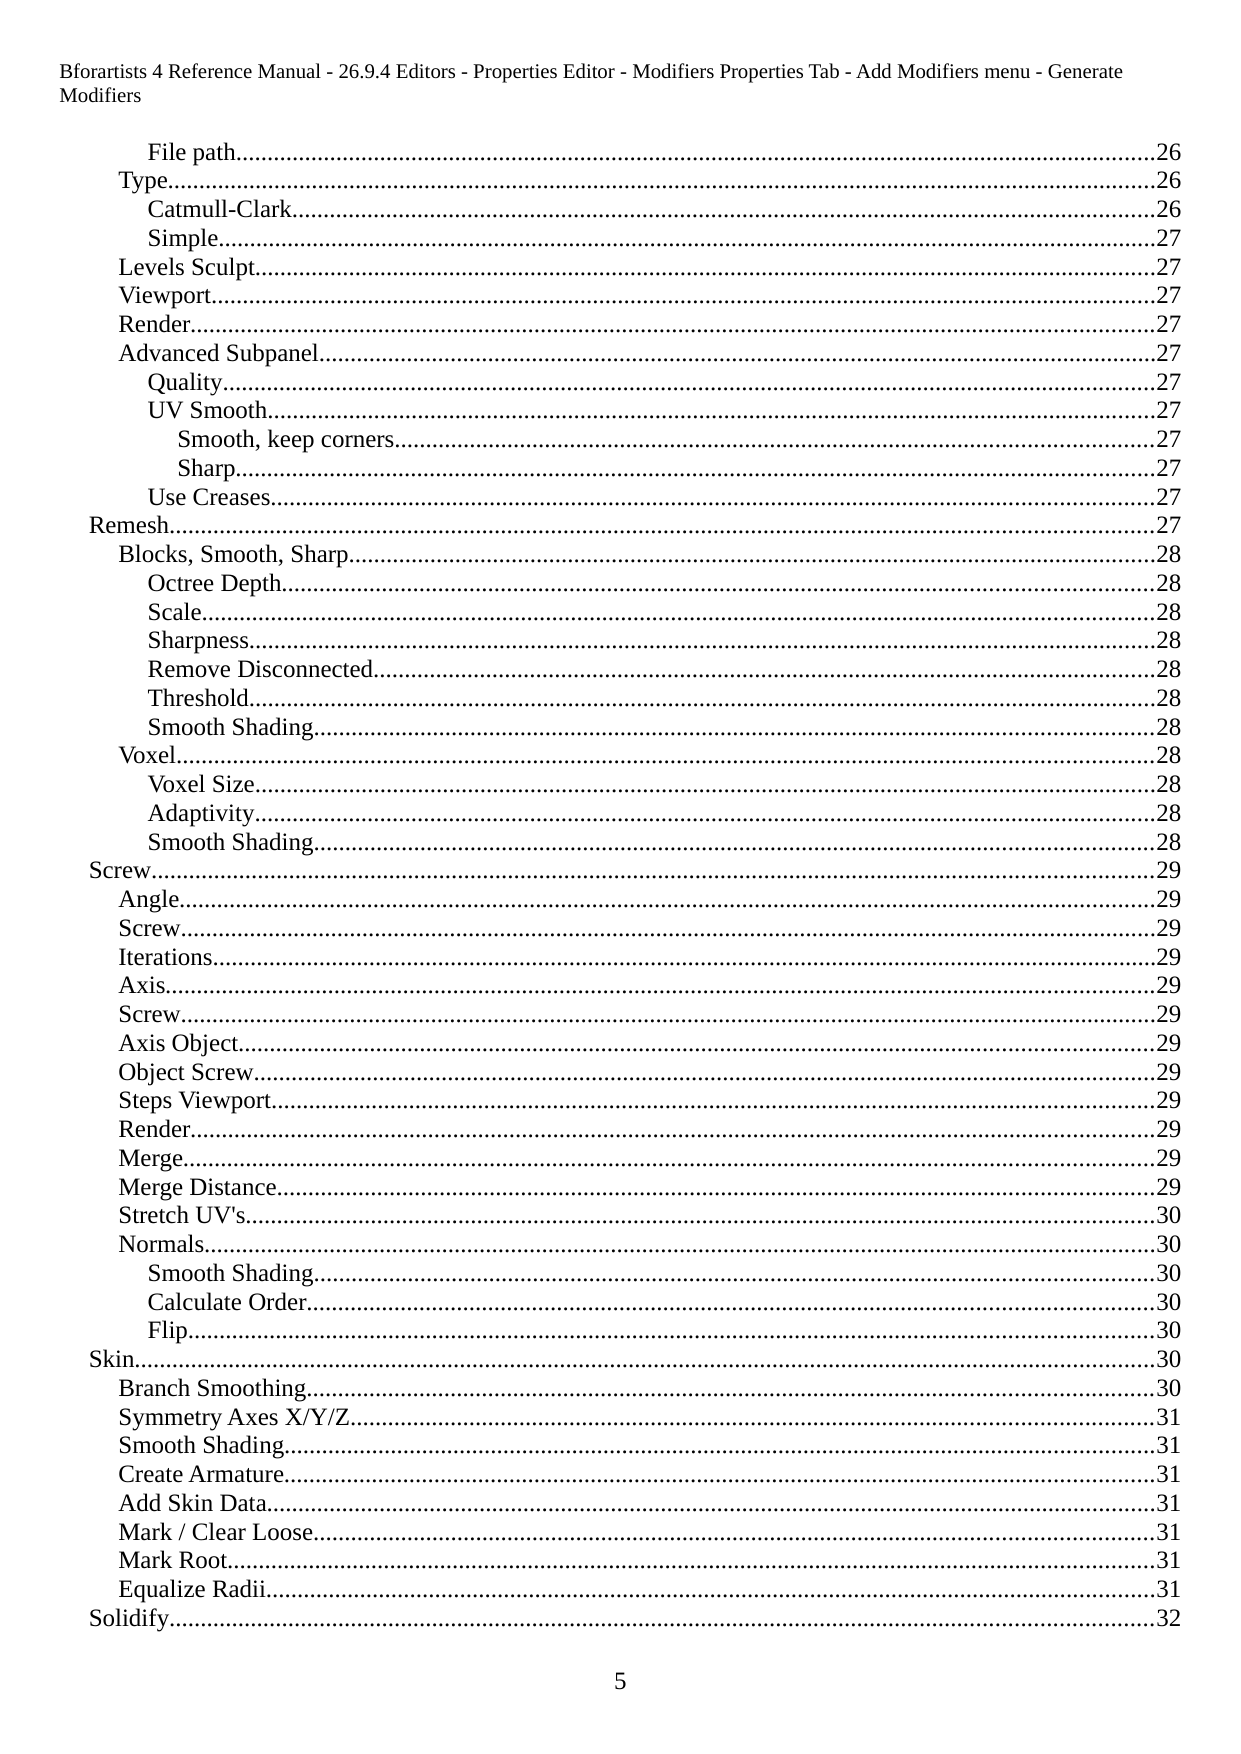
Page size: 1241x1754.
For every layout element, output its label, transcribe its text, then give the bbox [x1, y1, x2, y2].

text Smooth Shading 30 [147, 1258, 1181, 1287]
text Mark / Clear Loose 31 [118, 1517, 1181, 1545]
text Octree Depth 28 [147, 568, 1181, 597]
text Stretch UV's 30 [118, 1200, 1181, 1229]
text Solidify 32 [88, 1603, 1181, 1632]
text Create Armature 31 [118, 1459, 1181, 1488]
text Screw 29 [118, 999, 1181, 1028]
text Type 26 [118, 165, 1181, 194]
text Calculate Order 30 [147, 1287, 1181, 1315]
text Smooth Shading 31 [118, 1430, 1181, 1459]
text Steps Viewport 29 [118, 1085, 1181, 1114]
text Equalize Radii 31 [118, 1574, 1181, 1603]
text Symmetry Axes X/Y/Z 31 [118, 1402, 1181, 1430]
text Catmull-Clark 26 [147, 194, 1181, 223]
text Object Screw 29 [118, 1057, 1181, 1085]
text Screw 29 [88, 855, 1181, 884]
text Angle 29 [118, 884, 1181, 913]
text Threshold 28 [147, 683, 1181, 712]
text Quality 27 [147, 367, 1181, 395]
text Levels Sculpt 27 [118, 252, 1181, 280]
text Smooth, keep corners 27 [177, 424, 1181, 453]
text Sharpness 28 [147, 625, 1181, 654]
text Mark Root 31 [118, 1545, 1181, 1574]
text Merge Distance 29 [118, 1172, 1181, 1200]
text UV Smooth 27 [147, 395, 1181, 424]
text Adaptivity 28 [147, 798, 1181, 827]
text Voxel Size 28 [147, 769, 1181, 798]
text Axis Object 29 [118, 1028, 1181, 1057]
text Scale 28 [147, 597, 1181, 625]
text Iterations 29 [118, 942, 1181, 970]
text Axis 29 [118, 970, 1181, 999]
text Branch Smoothing 30 [118, 1373, 1181, 1402]
text Voxel 28 [118, 740, 1181, 769]
text Add Skin Data 31 [118, 1488, 1181, 1517]
text Remesh 27 [88, 510, 1181, 539]
text Render 27 [118, 309, 1181, 338]
text Viewport 27 [118, 280, 1181, 309]
text Merge 29 [118, 1143, 1181, 1172]
text Flip 30 [147, 1315, 1181, 1344]
text Remove Disconnected 28 [147, 654, 1181, 683]
text Smooth Shading 28 [147, 712, 1181, 740]
text Blocks, Smooth, Sharp 28 [118, 539, 1181, 568]
text Smooth Shading 28 [147, 827, 1181, 855]
text Sharp 27 [177, 453, 1181, 482]
text Skin 30 [88, 1344, 1181, 1373]
text Advanced Subpanel 27 [118, 338, 1181, 367]
text Simple 27 [147, 223, 1181, 252]
text Screw 29 [118, 913, 1181, 942]
text Use Creases 27 [147, 482, 1181, 510]
text Render 29 [118, 1114, 1181, 1143]
text Normals 30 [118, 1229, 1181, 1258]
text File path 26 [147, 137, 1181, 165]
